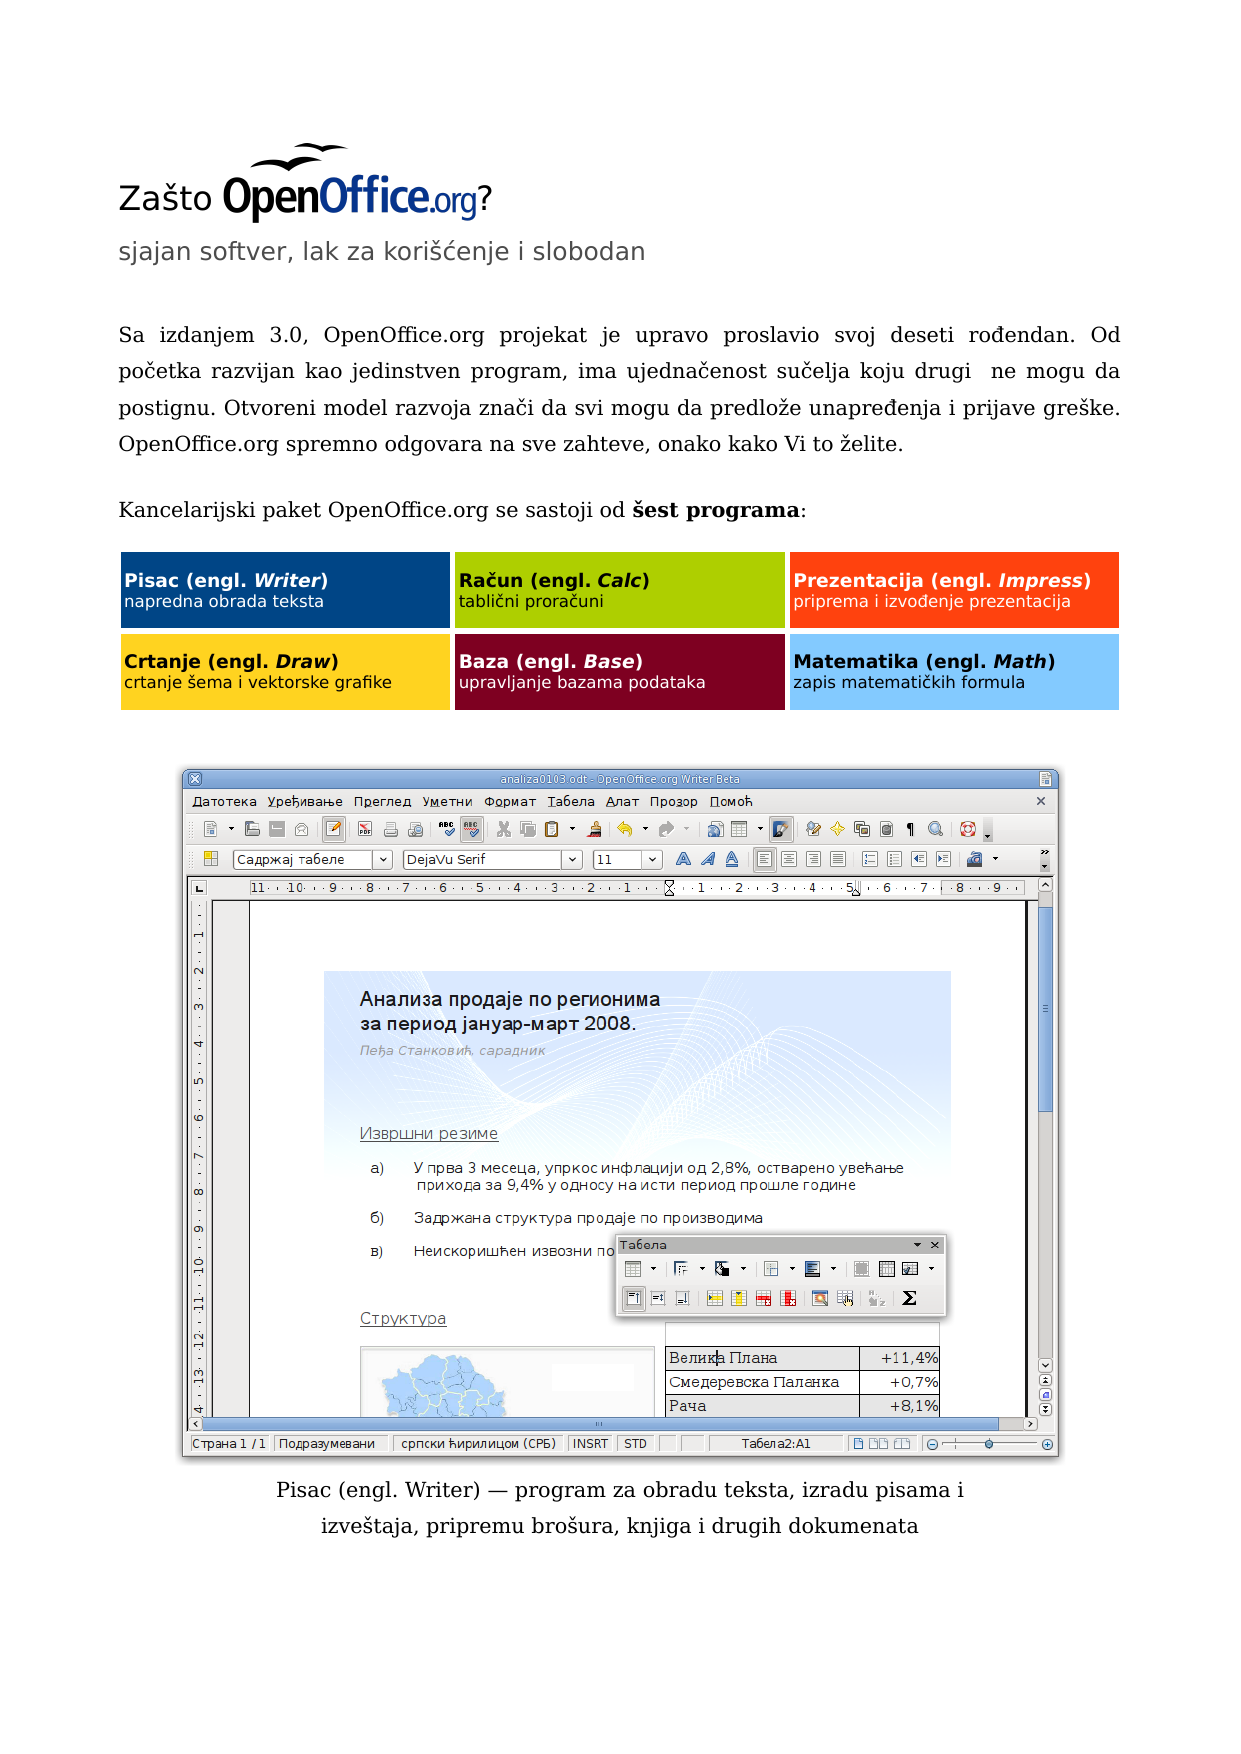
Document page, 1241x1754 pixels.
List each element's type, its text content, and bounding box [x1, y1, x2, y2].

text Kancelarijski paket OpenOffice.org se sastoji od šest programa: [118, 498, 1122, 522]
table_cell Crtanje (engl. Draw) crtanje šema i vektorske grafike [121, 634, 450, 710]
text Sa izdanjem 3.0, OpenOffice.org projekat je upravo proslavio svoj deseti rođendan. Od početka razvijan kao jedinstven program, ima ujednačenost sučelja koju drugi ne mogu da postignu. Otvoreni model razvoja znači da svi mogu da predlože unapređenja i prijave greške. OpenOffice.org spremno odgovara na sve zahteve, onako kako Vi to želite. [118, 323, 1122, 456]
table_cell Matematika (engl. Math) zapis matematičkih formula [790, 634, 1119, 710]
table_header Račun (engl. Calc) tablični proračuni [455, 552, 785, 628]
table_cell Baza (engl. Base) upravljanje bazama podataka [455, 634, 785, 710]
table_header Prezentacija (engl. Impress) priprema i izvođenje prezentacija [790, 552, 1119, 628]
text Pisac (engl. Writer) — program za obradu teksta, izradu pisama i izveštaja, pripremu brošura, knjiga i drugih dokumenata [118, 793, 1122, 1538]
picture [174, 763, 1066, 1466]
subtitle Zašto ? sjajan softver, lak za korišćenje i slobodan [118, 143, 1122, 266]
picture [223, 143, 476, 223]
table_header Pisac (engl. Writer) napredna obrada teksta [121, 552, 450, 628]
